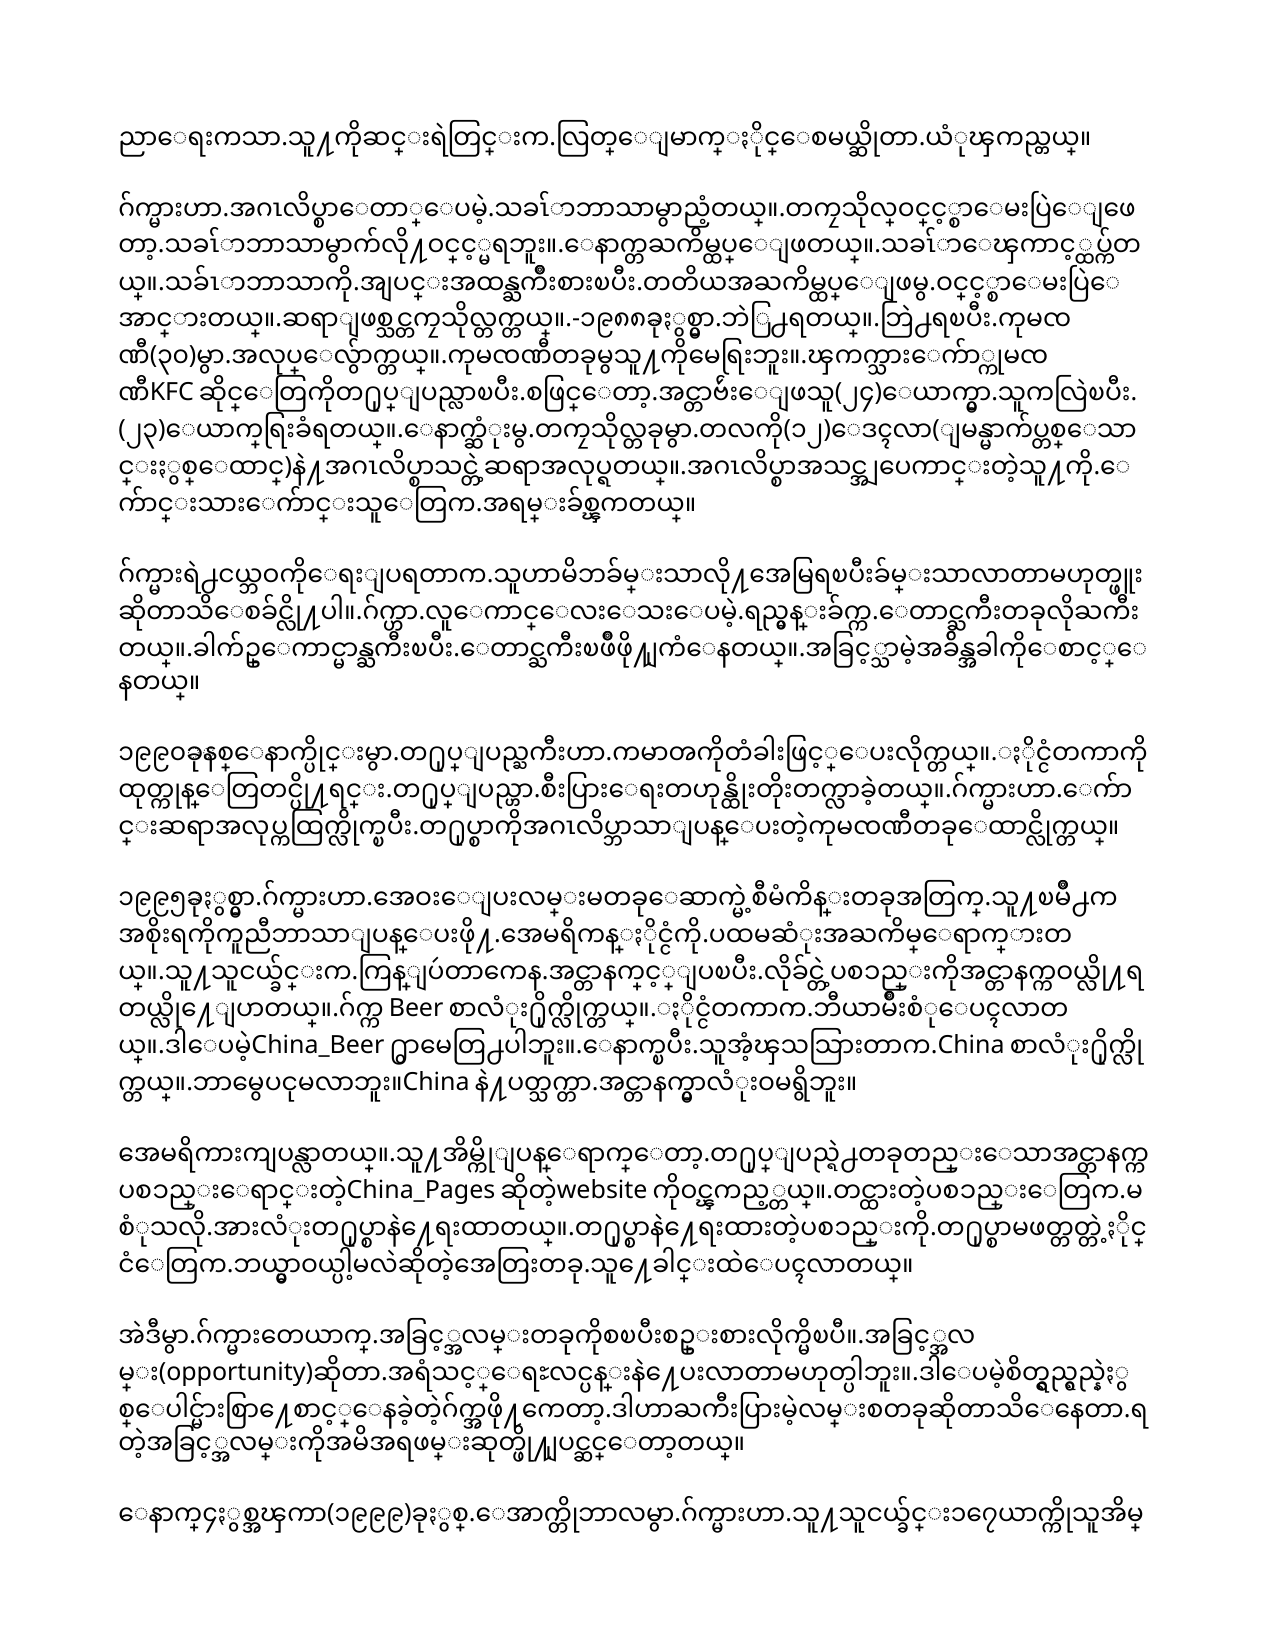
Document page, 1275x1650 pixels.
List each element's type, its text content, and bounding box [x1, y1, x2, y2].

text အဲဒီအခ်ိန္တံုးက.တ႐ုပ္ျပည္မွာ.အဂၤလိပ္စာတတ္သူ.အဂၤလိပ္စကားေျပာတတ္သူဆိုတာအလြန္ကိုနဲပါးတယ္။.ဂ်က္မားတေယာက္.ဘာေၾကာင့္အဂၤလိပ္စာကိုတတ္ခ်င္ရတာလဲ။.ကြန္ျမဴနစ္အစိုးရအုပ္ခ်ဳပ္ေနၿပီး.ကမာၻႀကီးနဲ႔အဆက္ျဖတ္ထားတဲ့တ႐ုပ္ျပည္ဟာ.တခ်ိန္တံခါးဖြင့္လိုက္ရင္.သူေလ့လာထားတဲ့အဂၤလိပ္စာဟာ.သူ႔အတြက္အက်ိဳးျပဳလိမ့္မယ္ဆိုတာ.သူသိေနလို႔ပါ။.ေငြေၾကးမျပည့္စံုတဲ့ဂ်က္မားဟာ.ပညာေရးကသာ.သူ႔ကိုဆင္းရဲတြင္းက.လြတ္ေျမာက္ႏိုင္ေစမယ္ဆိုတာ.ယံုၾကည္တယ္။ [118, 118, 1157, 155]
text အေမရိကားကျပန္လာတယ္။.သူ႔အိမ္ကိုျပန္ေရာက္ေတာ့.တ႐ုပ္ျပည္ရဲ႕တခုတည္းေသာအင္တာနက္ကပစၥည္းေရာင္းတဲ့China_Pagesဆိုတဲ့websiteကိုဝင္ၾကည့္တယ္။.တင္ထားတဲ့ပစၥည္းေတြက.မစံုသလို.အားလံုးတ႐ုပ္စာနဲ႔ေရးထာတယ္။.တ႐ုပ္စာနဲ႔ေရးထားတဲ့ပစၥည္းကို.တ႐ုပ္စာမဖတ္တတ္တဲ့ႏိုင္ငံေတြက.ဘယ္မွာဝယ္ပါ့မလဲဆိုတဲ့အေတြးတခု.သူ႔ေခါင္းထဲေပၚလာတယ္။ [118, 1134, 1157, 1282]
text ၁၉၉၅ခုႏွစ္မွာ.ဂ်က္မားဟာ.အေဝးေျပးလမ္းမတခုေဆာက္မဲ့စီမံကိန္းတခုအတြက္.သူ႔ၿမိဳ႕ကအစိုးရကိုကူညီဘာသာျပန္ေပးဖို႔.အေမရိကန္ႏိုင္ငံကို.ပထမဆံုးအႀကိမ္ေရာက္သြားတယ္။.သူ႔သူငယ္ခ်င္းက.ကြန္ျပဴတာကေန.အင္တာနက္ဖြင့္ျပၿပီး.လိုခ်င္တဲ့ပစၥည္းကိုအင္တာနက္ကဝယ္လို႔ရတယ္လို႔ေျပာတယ္။.ဂ်က္ကBeerစာလံုး႐ိုက္လိုက္တယ္။.ႏိုင္ငံတကာက.ဘီယာမ်ိဳးစံုေပၚလာတယ္။.ဒါေပမဲ့China_Beer႐ွာမေတြ႕ပါဘူး။.ေနာက္ၿပီး.သူအံ့ၾသသြားတာက.Chinaစာလံုး႐ိုက္လိုက္တယ္။.ဘာမွေပၚုမလာဘူး။Chinaနဲ႔ပတ္သက္တာ.အင္တာနက္မွာလံုးဝမရွိဘူး။ [118, 879, 1157, 1101]
text အဲဒီမွာ.ဂ်က္မားတေယာက္.အခြင့္အလမ္းတခုကိုစၿပီးစဥ္းစားလိုက္မိၿပီ။.အခြင့္အလမ္း(opportunity)ဆိုတာ.အရံသင့္ေရႊလင္ပန္းနဲ႔ေပးလာတာမဟုတ္ပါဘူး။.ဒါေပမဲ့စိတ္ရွည္ရွည္နဲႏွစ္ေပါင္မ်ားစြာ႔ေစာင့္ေနခဲ့တဲ့ဂ်က္အဖို႔ကေတာ့.ဒါဟာႀကီးပြားမဲ့လမ္းစတခုဆိုတာသိေနေတာ.ရတဲ့အခြင့္အလမ္းကိုအမိအရဖမ္းဆုတ္ဖို႔ျပင္ဆင္ေတာ့တယ္။ [118, 1317, 1157, 1460]
text ေနာက္၄ႏွစ္အၾကာ(၁၉၉၉)ခုႏွစ္.ေအာက္တိုဘာလမွာ.ဂ်က္မားဟာ.သူ႔သူငယ္ခ်င္း၁၇ေယာက္ကိုသူအိမ္ကိုေခၚ.ထမင္းစားဖိတ္ေကၽြးၿပီး.သူတည္ေထာင္မဲ့အင္တာနက္ကုမၸဏီမွာ.အစုေငြထဲ့ဝင္ၾကဖို႔ေျပာတယ္။.ပထမေတာ့.အားလံုးဟာ.အင္တာနက္အေၾကာင္းနဲနဲေလးပဲသိတဲ့ဂ်က္ရဲ႕လုပ္ငန္းကိုမယံုၾကဘူး။.ဒါေပမဲ့.စိတ္အားထက္သန္ၿပီးရည္မွန္းခ်က္ႀကီးတဲ့ဂ်က္ရဲ႕ဆြဲေဆာင္မႈေၾကာင့္.ေနာက္ဆံုးအစုေငြေတြထဲ့ၾကတယ္။.ရင္းႏွီးမတည္ေငြ.အေမရိကန္ေဒၚလာ၆ေသာင္းရလိုက္တယ္။.Websiteတခုေထာင္တယ္။.ဂ်က္မားဟာ.ကြန္ျပဴတာပ႐ိုဂရမ္အေၾကာင္းဘာမွမသိေသးပါဘူး။.ဒါေပမဲ့သူ႔ရဲ႕အားသာခ်က္က.တ႐ုပ္စာကိုအဂၤလိပ္လိုကၽြမ္းကၽြမ္းက်င္က်င္ဘာသာျပန္တတ္တယ္။.သူလိုခ်င္တဲ့websiteပံုစံရေအာင္.သူ႔သူငယ္ခ်င္းကြန္ျပဴတာကြွ်မ္းက်င္သူေတြကို.လုပ္ခိုင္းတတ္တယ္။.အလီဘာဘာနာမည္နဲ႔ကုမၸဏီေထာင္လိုက္တယ္။.သိတ္မၾကာခင္မွာပဲ.ႏိုင္ငံတခ်ိဳ႕က.သူတို႔လိုခ်င္တဲ့ပစၥည္းေတြလွမ္းမွာတယ္။.ဂ်က္မားတို႔က.ပစၥည္းေရာင္းတဲ့ဆိုင္ေတြကိုအေၾကာင္းၾကားၿပီး.မွာတဲ့ႏိုင္ငံကိုပို႔ခိုင္းတယ္။.အလုပ္ျဖစ္ရင္ဝန္ေဆာင္ခCommissionယူတယ္။ [118, 1494, 1157, 1531]
text ၁၉၉၀ခုနစ္ေနာက္ပိုင္းမွာ.တ႐ုပ္ျပည္ႀကီးဟာ.ကမာၻကိုတံခါးဖြင့္ေပးလိုက္တယ္။.ႏိုင္ငံတကာကိုထုတ္ကုန္ေတြတင္ပို႔ရင္း.တ႐ုပ္ျပည္ဟာ.စီးပြားေရးတဟုန္ထိုးတိုးတက္လာခဲ့တယ္။.ဂ်က္မားဟာ.ေက်ာင္းဆရာအလုပ္ကထြက္လိုက္ၿပီး.တ႐ုပ္စာကိုအဂၤလိပ္ဘာသာျပန္ေပးတဲ့ကုမၸဏီတခုေထာင္လိုက္တယ္။ [118, 734, 1157, 844]
text ဂ်က္မားဟာ.အဂၤလိပ္စာေတာ္ေပမဲ့.သခၤ်ာဘာသာမွာညံ့တယ္။.တကၠသိုလ္ဝင္ခြင့္စာေမးပြဲေျဖေတာ့.သခၤ်ာဘာသာမွာက်လို႔ဝင္ခြင့္မရဘူး။.ေနာက္တႀကိမ္ထပ္ေျဖတယ္။.သခၤ်ာေၾကာင့္ထပ္က်တယ္။.သခ်ၤာဘာသာကို.အျပင္းအထန္ႀကိဳးစားၿပီး.တတိယအႀကိမ္ထပ္ေျဖမွ.ဝင္ခြင့္စာေမးပြဲေအာင္သြားတယ္။.ဆရာျဖစ္သင္တကၠသိုလ္တက္တယ္။.-၁၉၈၈ခုႏွစ္မွာ.ဘဲြ႕ရတယ္။.ဘြဲ႕ရၿပီး.ကုမၸဏီ(၃၀)မွာ.အလုပ္ေလွ်ာက္တယ္။.ကုမၸဏီတခုမွသူ႔ကိုမေရြးဘူး။.ၾကက္သားေက်ာ္ကုမၸဏီKFCဆိုင္ေတြကိုတ႐ုပ္ျပည္လာၿပီး.စဖြင္ေတာ့.အင္တာဗ်ဴးေျဖသူ(၂၄)ေယာက္မွာ.သူကလြဲၿပီး.(၂၃)ေယာက္အေရြးခံရတယ္။.ေနာက္ဆံုးမွ.တကၠသိုလ္တခုမွာ.တလကို(၁၂)ေဒၚလာ(ျမန္မာက်ပ္တစ္ေသာင္းႏွစ္ေထာင္)နဲ႔အဂၤလိပ္စာသင္တဲ့ဆရာအလုပ္ရတယ္။.အဂၤလိပ္စာအသင္အျပေကာင္းတဲ့သူ႔ကို.ေက်ာင္းသားေက်ာင္းသူေတြက.အရမ္းခ်စ္ၾကတယ္။ [118, 189, 1157, 522]
text ဂ်က္မားရဲ႕ငယ္ဘဝကိုေရးျပရတာက.သူဟာမိဘခ်မ္းသာလို႔အေမြရၿပီးခ်မ္းသာလာတာမဟုတ္ဖူးဆိုတာသိေစခ်င္လို႔ပါ။.ဂ်က္ဟာ.လူေကာင္ေလးေသးေပမဲ့.ရည္မွန္းခ်က္က.ေတာင္ႀကီးတခုလိုႀကီးတယ္။.ခါက်ဥ္ေကာင္မာန္ႀကီးၿပီး.ေတာင္ႀကီးၿဖိဳဖို႔ျကံေနတယ္။.အခြင့္သာမဲ့အခ်ိန္အခါကိုေစာင့္ေနတယ္။ [118, 556, 1157, 699]
